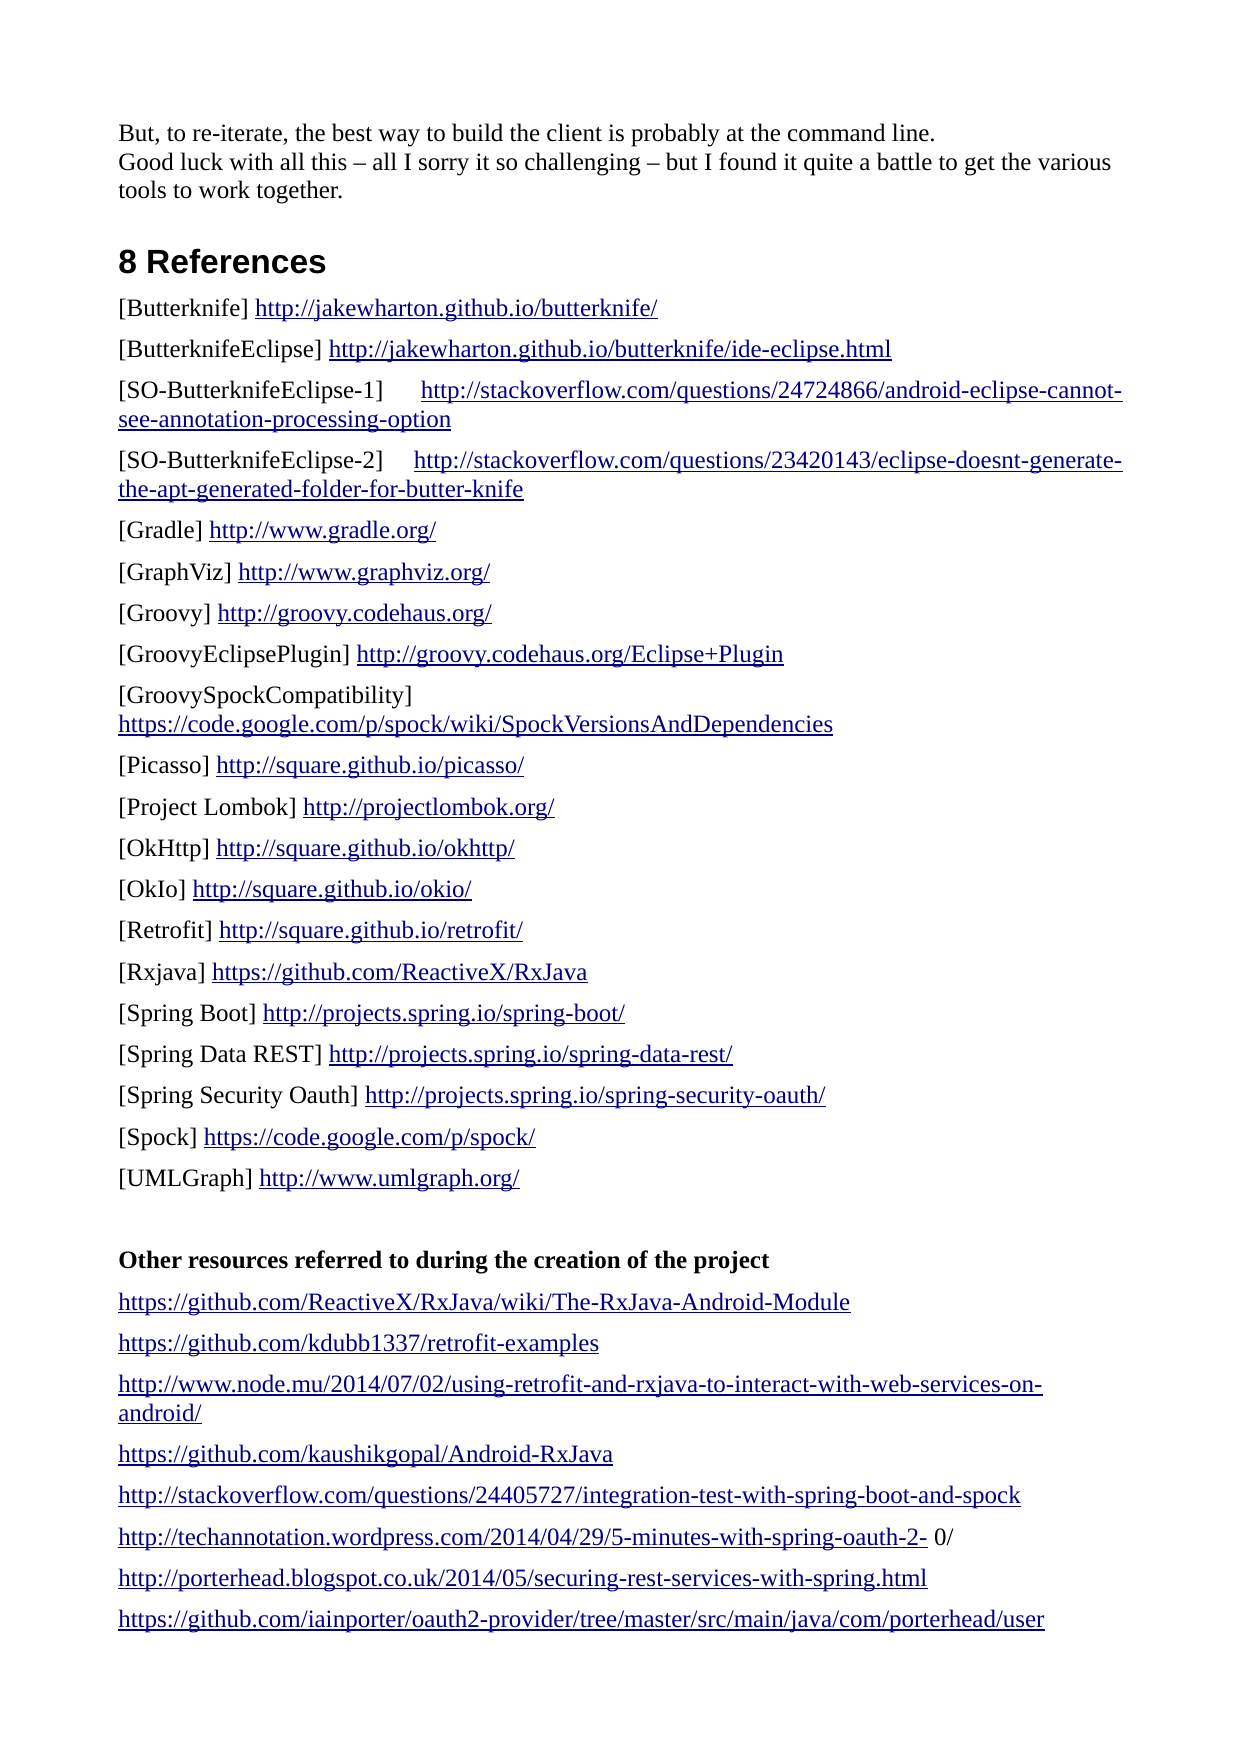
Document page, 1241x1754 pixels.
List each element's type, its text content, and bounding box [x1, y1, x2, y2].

text [Retrofit] http://square.github.io/retrofit/ [118, 916, 1122, 944]
text [Project Lombok] http://projectlombok.org/ [118, 792, 1122, 821]
text [Picasso] http://square.github.io/picasso/ [118, 751, 1122, 779]
text https://github.com/kaushikgopal/Android-RxJava [118, 1439, 1122, 1468]
text [Spring Boot] http://projects.spring.io/spring-boot/ [118, 998, 1122, 1027]
text [Spock] https://code.google.com/p/spock/ [118, 1122, 1122, 1151]
text http://www.node.mu/2014/07/02/using-retrofit-and-rxjava-to-interact-with-web-services-on-android/ [118, 1369, 1122, 1427]
text [Butterknife] http://jakewharton.github.io/butterknife/ [118, 293, 1122, 322]
text [OkHttp] http://square.github.io/okhttp/ [118, 833, 1122, 862]
text [GroovySpockCompatibility] https://code.google.com/p/spock/wiki/SpockVersionsAndDependencies [118, 681, 1122, 738]
text [ButterknifeEclipse] http://jakewharton.github.io/butterknife/ide-eclipse.html [118, 334, 1122, 363]
text [Rxjava] https://github.com/ReactiveX/RxJava [118, 957, 1122, 986]
text [GraphViz] http://www.graphviz.org/ [118, 557, 1122, 586]
text [Groovy] http://groovy.codehaus.org/ [118, 598, 1122, 627]
text [UMLGraph] http://www.umlgraph.org/ [118, 1163, 1122, 1192]
text But, to re-iterate, the best way to build the client is probably at the command line. Good luck with all this – all I sorry it so challenging – but I found it quite a battle to get the various tools to work together. [118, 118, 1122, 204]
text [Spring Data REST] http://projects.spring.io/spring-data-rest/ [118, 1039, 1122, 1068]
text [OkIo] http://square.github.io/okio/ [118, 874, 1122, 903]
text https://github.com/ReactiveX/RxJava/wiki/The-RxJava-Android-Module [118, 1287, 1122, 1316]
subtitle 8 References [118, 242, 1122, 281]
text [Spring Security Oauth] http://projects.spring.io/spring-security-oauth/ [118, 1081, 1122, 1109]
text http://stackoverflow.com/questions/24405727/integration-test-with-spring-boot-and-spock [118, 1481, 1122, 1509]
text [GroovyEclipsePlugin] http://groovy.codehaus.org/Eclipse+Plugin [118, 639, 1122, 668]
text [Gradle] http://www.gradle.org/ [118, 516, 1122, 544]
text [SO-ButterknifeEclipse-2] http://stackoverflow.com/questions/23420143/eclipse-doesnt-generate-the-apt-generated-folder-for-butter-knife [118, 446, 1122, 503]
text Other resources referred to during the creation of the project [118, 1246, 1122, 1274]
text https://github.com/kdubb1337/retrofit-examples [118, 1328, 1122, 1357]
text http://techannotation.wordpress.com/2014/04/29/5-minutes-with-spring-oauth-2- 0/ [118, 1522, 1122, 1551]
text [SO-ButterknifeEclipse-1] http://stackoverflow.com/questions/24724866/android-eclipse-cannot-see-annotation-processing-option [118, 376, 1122, 433]
text https://github.com/iainporter/oauth2-provider/tree/master/src/main/java/com/porterhead/user [118, 1604, 1122, 1633]
text http://porterhead.blogspot.co.uk/2014/05/securing-rest-services-with-spring.html [118, 1563, 1122, 1592]
